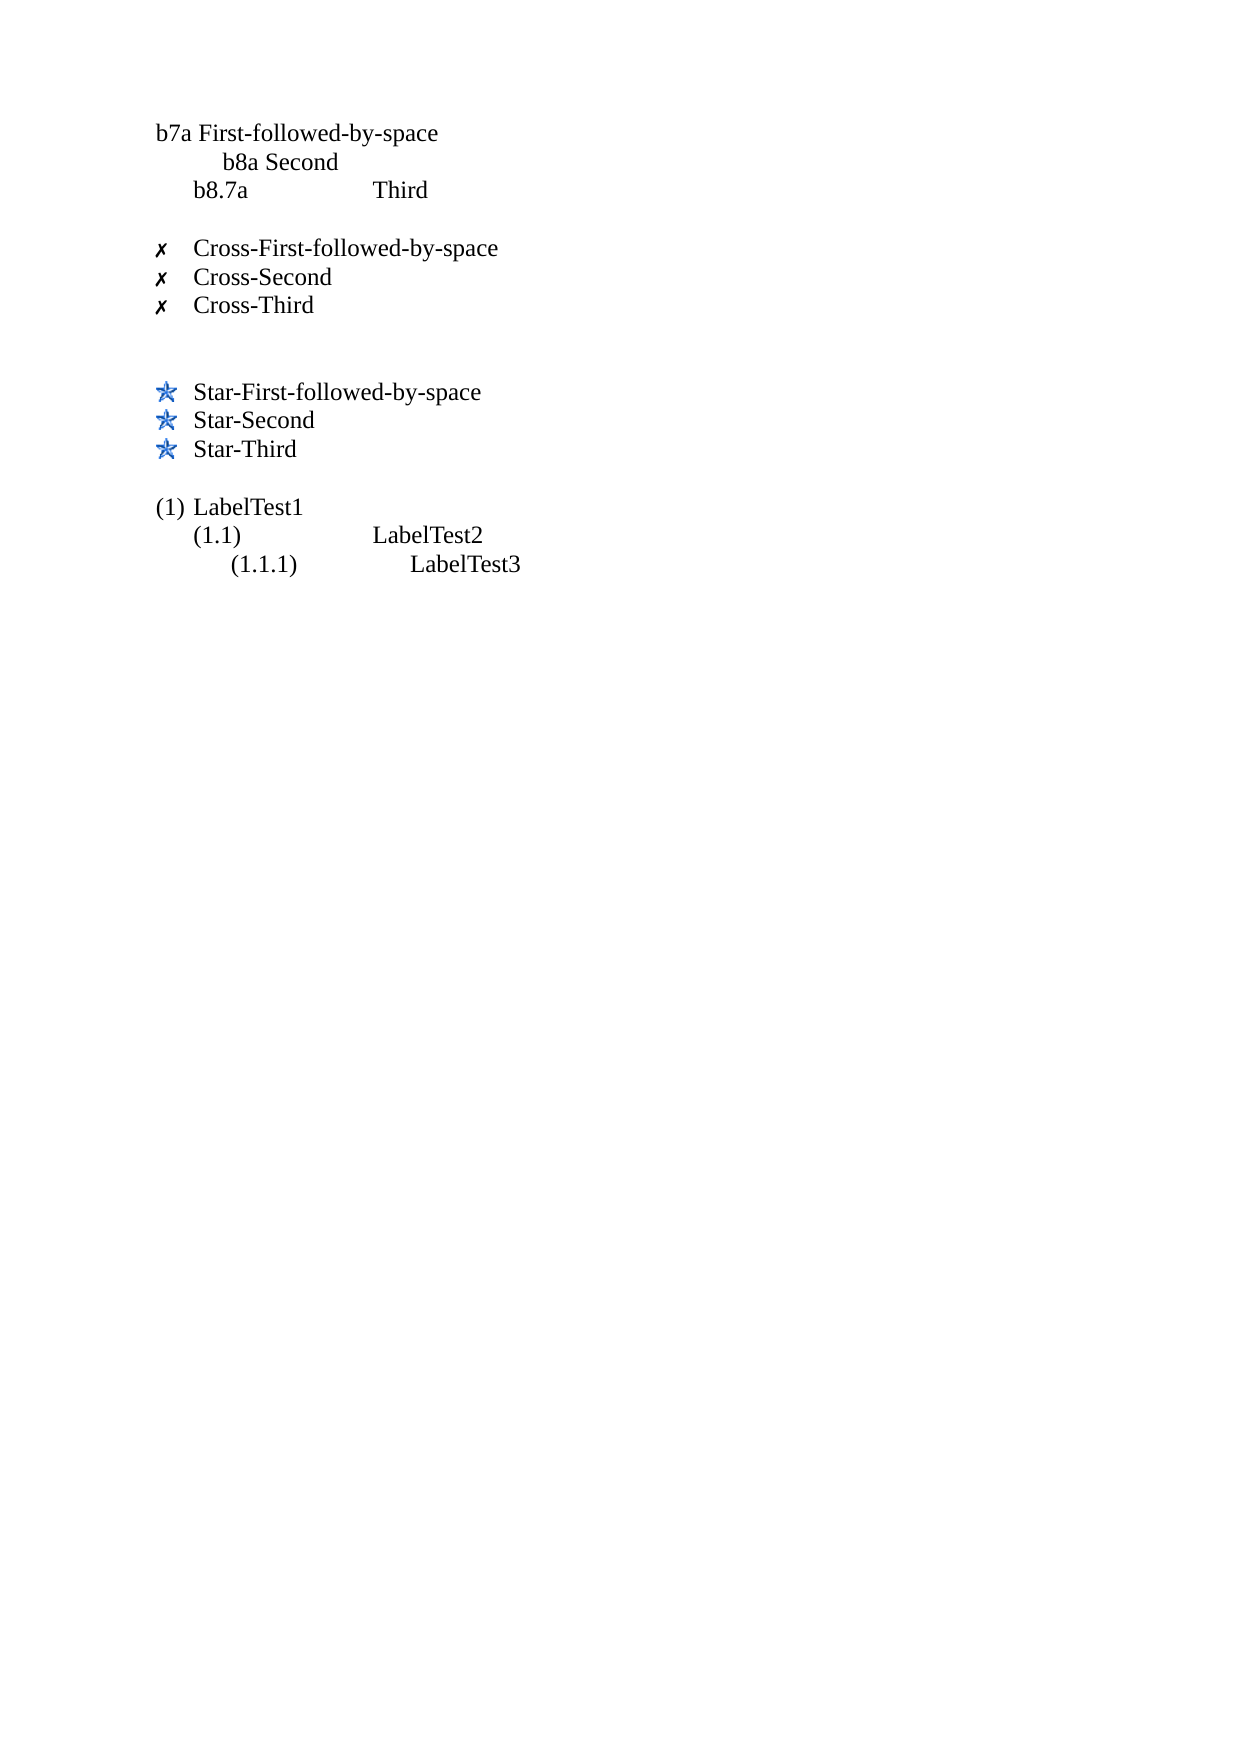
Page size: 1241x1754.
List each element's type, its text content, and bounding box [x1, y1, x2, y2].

picture [156, 438, 177, 459]
picture [156, 409, 177, 430]
list LabelTest1 [156, 492, 1122, 521]
list Second [222, 147, 1122, 176]
list Star-Second [156, 406, 1122, 434]
list Cross-First-followed-by-space [156, 233, 1122, 262]
list LabelTest3 [231, 549, 1122, 578]
list Cross-Second [156, 262, 1122, 291]
list Cross-Third [156, 291, 1122, 319]
list First-followed-by-space [156, 118, 1122, 147]
list Star-Third [156, 434, 1122, 463]
picture [156, 381, 177, 402]
list LabelTest2 [193, 521, 1122, 549]
list Star-First-followed-by-space [156, 377, 1122, 406]
list Third [193, 176, 1122, 204]
